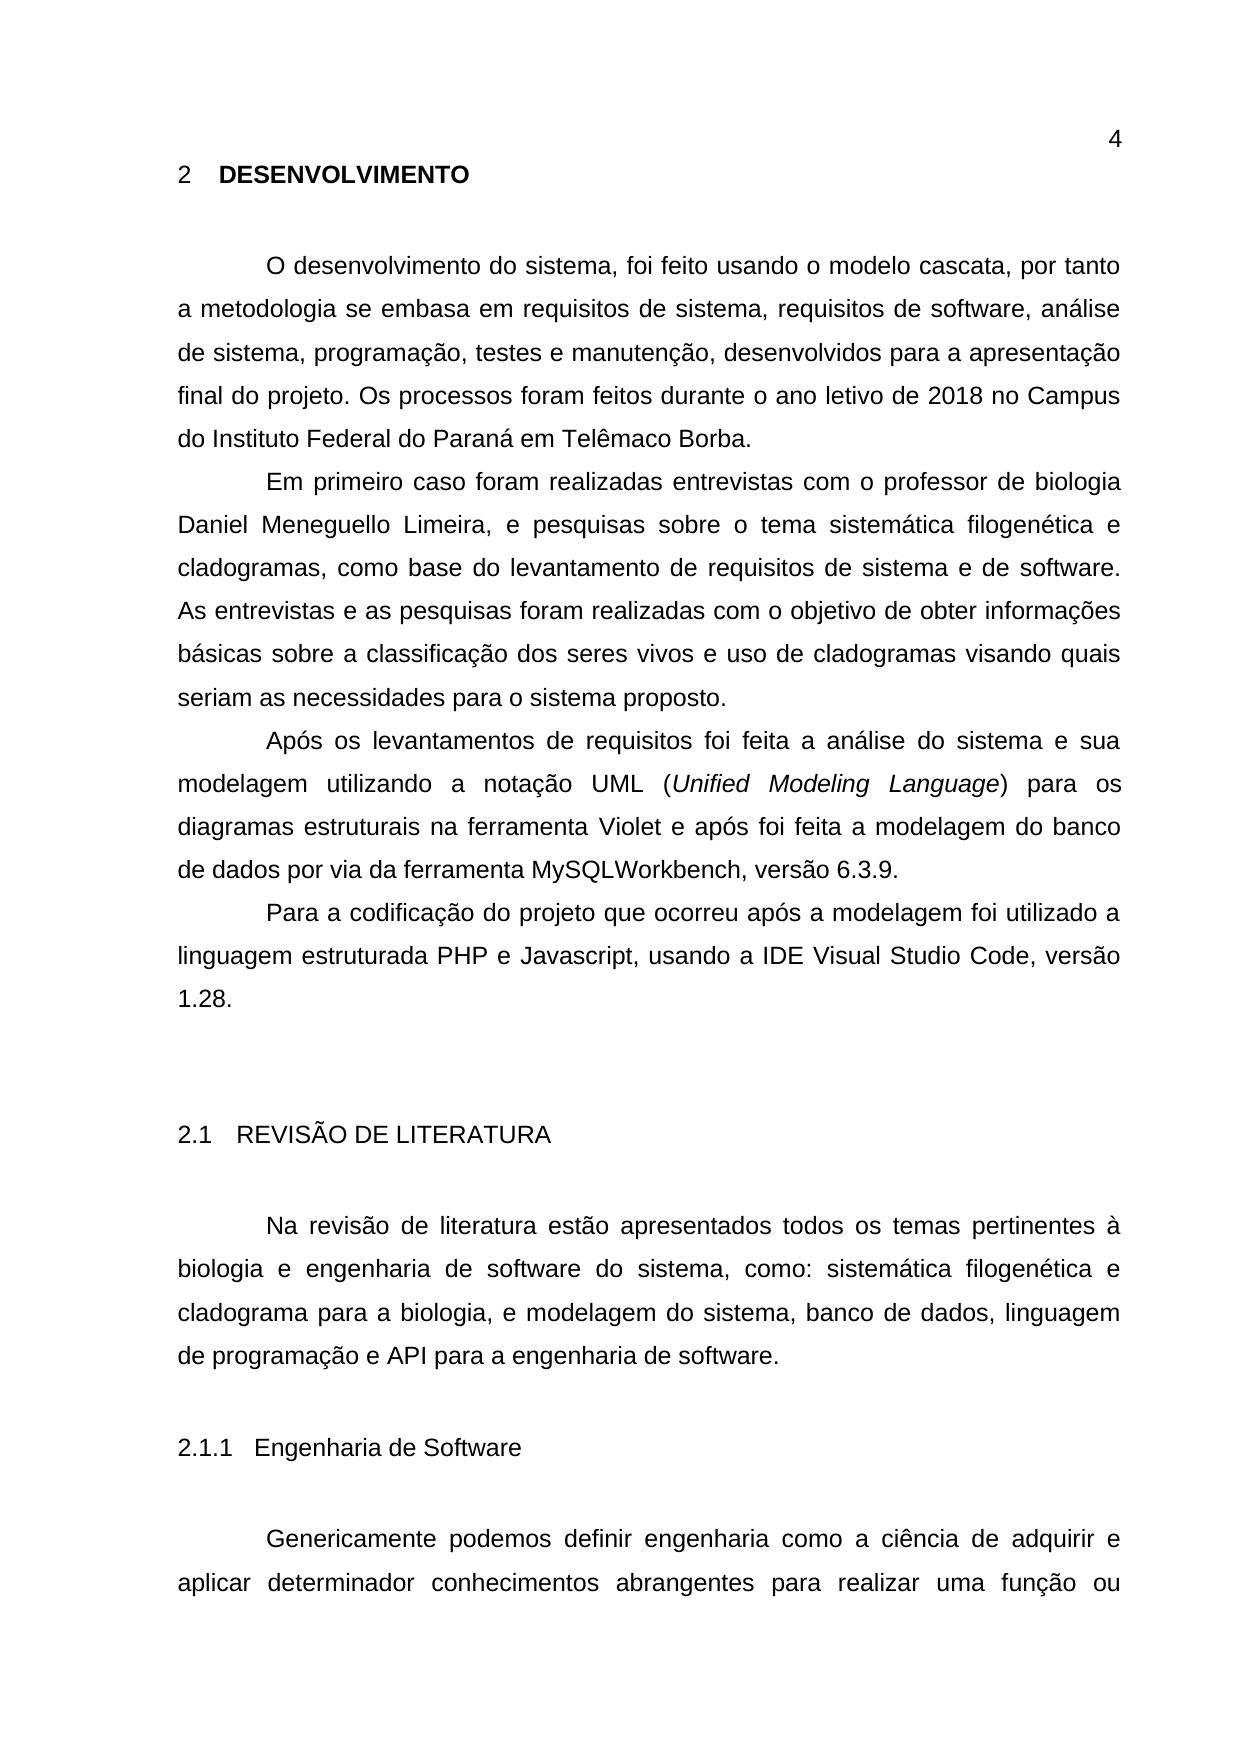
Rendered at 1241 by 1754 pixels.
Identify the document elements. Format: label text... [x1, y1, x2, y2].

text Na revisão de literatura estão apresentados todos os temas pertinentes à biologia e engenharia de software do sistema, como: sistemática filogenética e cladograma para a biologia, e modelagem do sistema, banco de dados, linguagem de programação e API para a engenharia de software. [177, 1211, 1122, 1369]
subtitle Engenharia de Software [177, 1433, 1122, 1462]
text Em primeiro caso foram realizadas entrevistas com o professor de biologia Daniel Meneguello Limeira, e pesquisas sobre o tema sistemática filogenética e cladogramas, como base do levantamento de requisitos de sistema e de software. As entrevistas e as pesquisas foram realizadas com o objetivo de obter informações básicas sobre a classificação dos seres vivos e uso de cladogramas visando quais seriam as necessidades para o sistema proposto. [177, 467, 1122, 711]
subtitle Desenvolvimento [177, 160, 1122, 189]
text Após os levantamentos de requisitos foi feita a análise do sistema e sua modelagem utilizando a notação UML (Unified Modeling Language) para os diagramas estruturais na ferramenta Violet e após foi feita a modelagem do banco de dados por via da ferramenta MySQLWorkbench, versão 6.3.9. [177, 726, 1122, 884]
text Genericamente podemos definir engenharia como a ciência de adquirir e aplicar determinador conhecimentos abrangentes para realizar uma função ou [177, 1524, 1122, 1596]
text Para a codificação do projeto que ocorreu após a modelagem foi utilizado a linguagem estruturada PHP e Javascript, usando a IDE Visual Studio Code, versão 1.28. [177, 898, 1122, 1013]
subtitle REVISÃO DE LITERATURA [177, 1120, 1122, 1149]
text O desenvolvimento do sistema, foi feito usando o modelo cascata, por tanto a metodologia se embasa em requisitos de sistema, requisitos de software, análise de sistema, programação, testes e manutenção, desenvolvidos para a apresentação final do projeto. Os processos foram feitos durante o ano letivo de 2018 no Campus do Instituto Federal do Paraná em Telêmaco Borba. [177, 251, 1122, 453]
